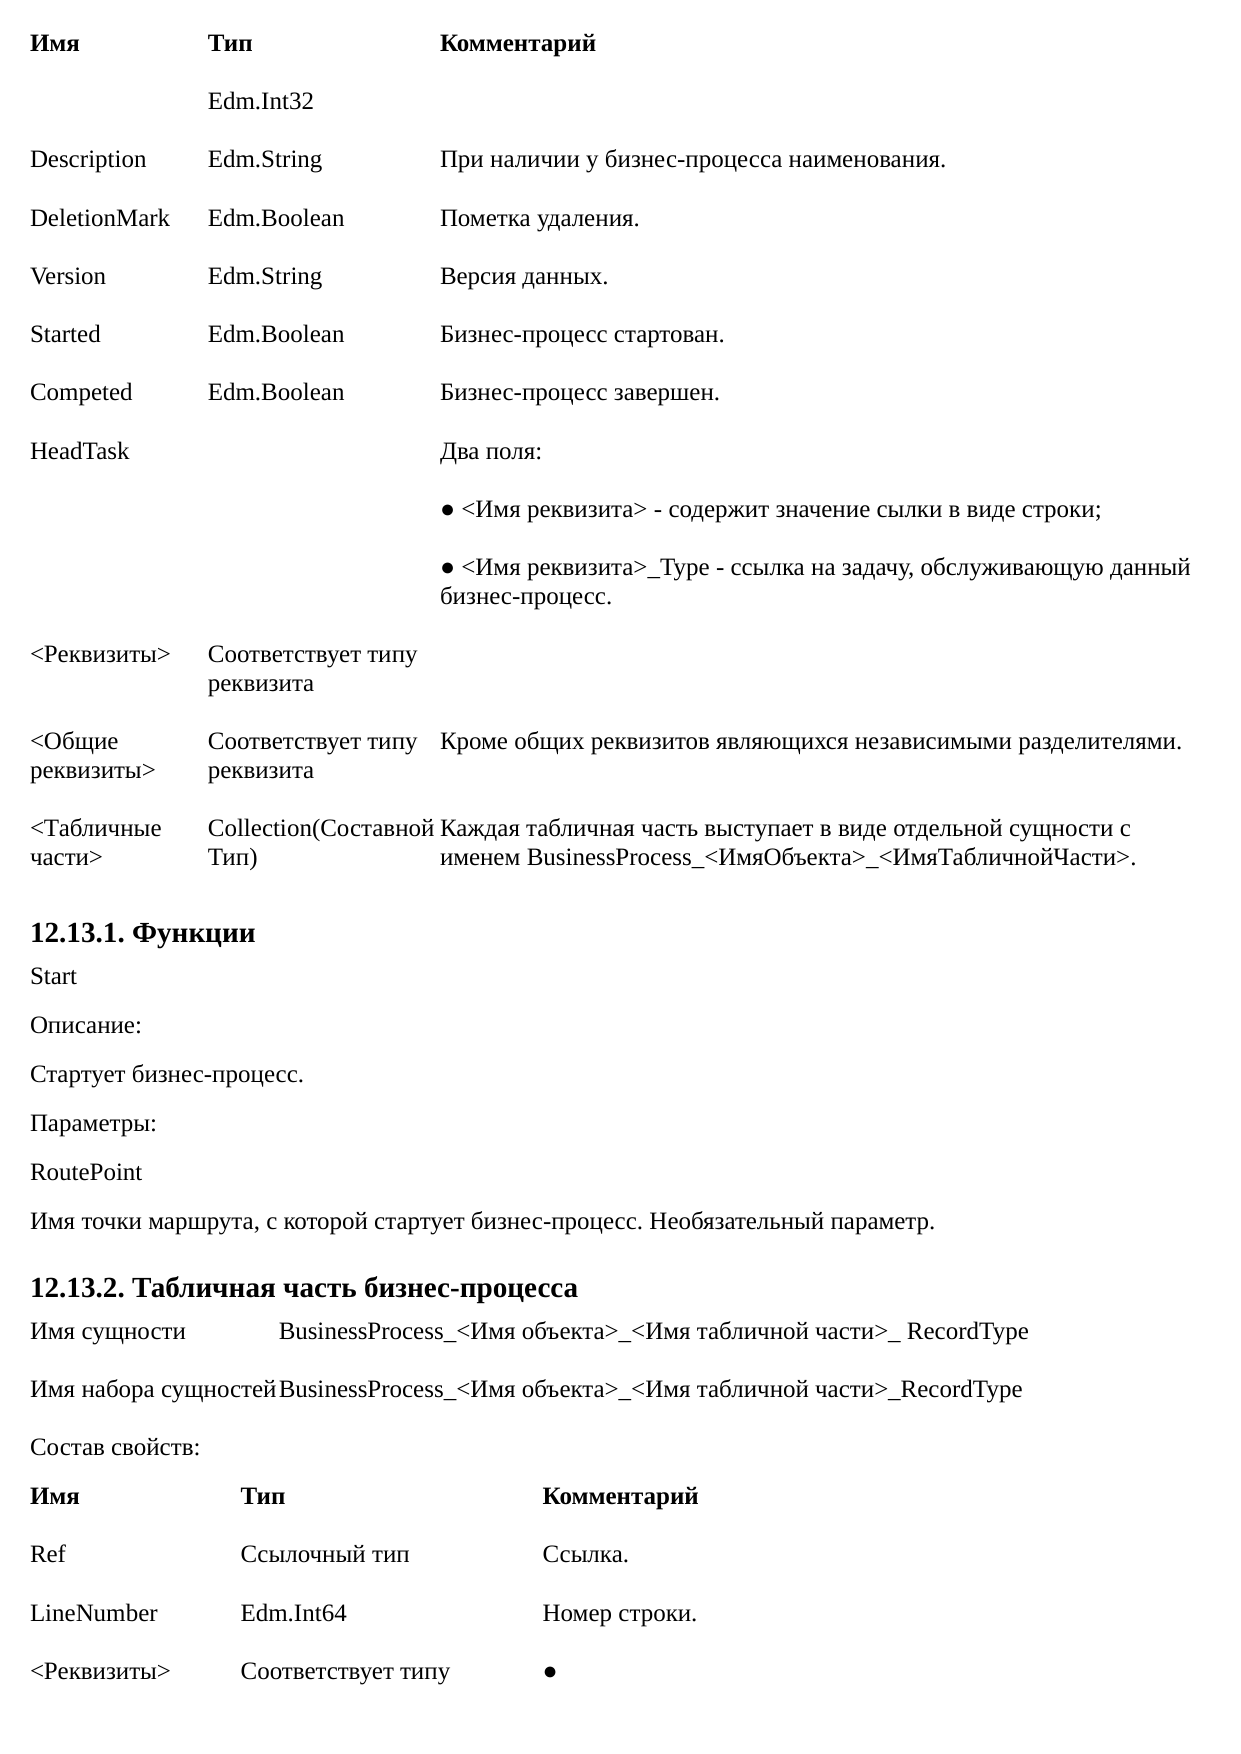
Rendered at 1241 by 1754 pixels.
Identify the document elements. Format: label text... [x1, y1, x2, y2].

table_cell LineNumber [30, 1598, 240, 1656]
table_cell <Табличные части> [30, 813, 208, 900]
table_cell Бизнес-процесс завершен. [440, 378, 1211, 436]
table_cell <Реквизиты> [30, 639, 208, 726]
table_cell Соответствует типу [240, 1656, 542, 1714]
table_cell <Общие реквизиты> [30, 726, 208, 813]
table_cell Edm.Boolean [208, 378, 440, 436]
table_cell Edm.Int64 [240, 1598, 542, 1656]
text RoutePoint [30, 1157, 1211, 1186]
table_cell Ссылка. [543, 1540, 1211, 1598]
table_header Комментарий [440, 28, 1211, 86]
table_cell Ref [30, 1540, 240, 1598]
table_cell Edm.String [208, 261, 440, 319]
table_cell Collection(СоставнойТип) [208, 813, 440, 900]
table_cell Номер строки. [543, 1598, 1211, 1656]
table_header Имя [30, 1481, 240, 1539]
table_cell Edm.Boolean [208, 319, 440, 377]
table_cell Edm.Int32 [208, 86, 440, 144]
table_cell Два поля: ● <Имя реквизита> ‑ содержит значение сылки в виде строки; ● <Имя реквизита>_Type ‑ ссылка на задачу, обслуживающую данный бизнес-процесс. [440, 436, 1211, 639]
table_header Комментарий [543, 1481, 1211, 1539]
table_cell Пометка удаления. [440, 203, 1211, 261]
table_cell ● [543, 1656, 1211, 1714]
table_cell Версия данных. [440, 261, 1211, 319]
text Стартует бизнес-процесс. [30, 1059, 1211, 1088]
table_cell Description [30, 145, 208, 203]
table_cell Соответствует типу реквизита [208, 726, 440, 813]
table_cell Имя набора сущностей [30, 1374, 278, 1432]
table_header Имя сущности [30, 1316, 278, 1374]
text Имя точки маршрута, с которой стартует бизнес-процесс. Необязательный параметр. [30, 1206, 1211, 1235]
table_cell [208, 436, 440, 639]
table_cell Edm.Boolean [208, 203, 440, 261]
text Состав свойств: [30, 1432, 1211, 1461]
table_cell Started [30, 319, 208, 377]
table_cell BusinessProcess_<Имя объекта>_<Имя табличной части>_RecordType [279, 1374, 1030, 1432]
table_cell [440, 639, 1211, 726]
text Описание: [30, 1010, 1211, 1038]
table_cell Соответствует типу реквизита [208, 639, 440, 726]
table_cell <Реквизиты> [30, 1656, 240, 1714]
subtitle 12.13.2. Табличная часть бизнес-процесса [30, 1270, 1211, 1303]
table_header BusinessProcess_<Имя объекта>_<Имя табличной части>_ RecordType [279, 1316, 1030, 1374]
text Start [30, 961, 1211, 989]
table_cell Edm.String [208, 145, 440, 203]
table_cell Каждая табличная часть выступает в виде отдельной сущности с именем BusinessProcess_<ИмяОбъекта>_<ИмяТабличнойЧасти>. [440, 813, 1211, 900]
text Параметры: [30, 1108, 1211, 1137]
table_cell Бизнес-процесс стартован. [440, 319, 1211, 377]
table_cell При наличии у бизнес-процесса наименования. [440, 145, 1211, 203]
table_header Тип [240, 1481, 542, 1539]
table_cell Ссылочный тип [240, 1540, 542, 1598]
table_cell [440, 86, 1211, 144]
table_cell Кроме общих реквизитов являющихся независимыми разделителями. [440, 726, 1211, 813]
table_cell Competed [30, 378, 208, 436]
subtitle 12.13.1. Функции [30, 915, 1211, 948]
table_cell [30, 86, 208, 144]
table_cell DeletionMark [30, 203, 208, 261]
table_cell Version [30, 261, 208, 319]
table_cell HeadTask [30, 436, 208, 639]
table_header Тип [208, 28, 440, 86]
table_header Имя [30, 28, 208, 86]
